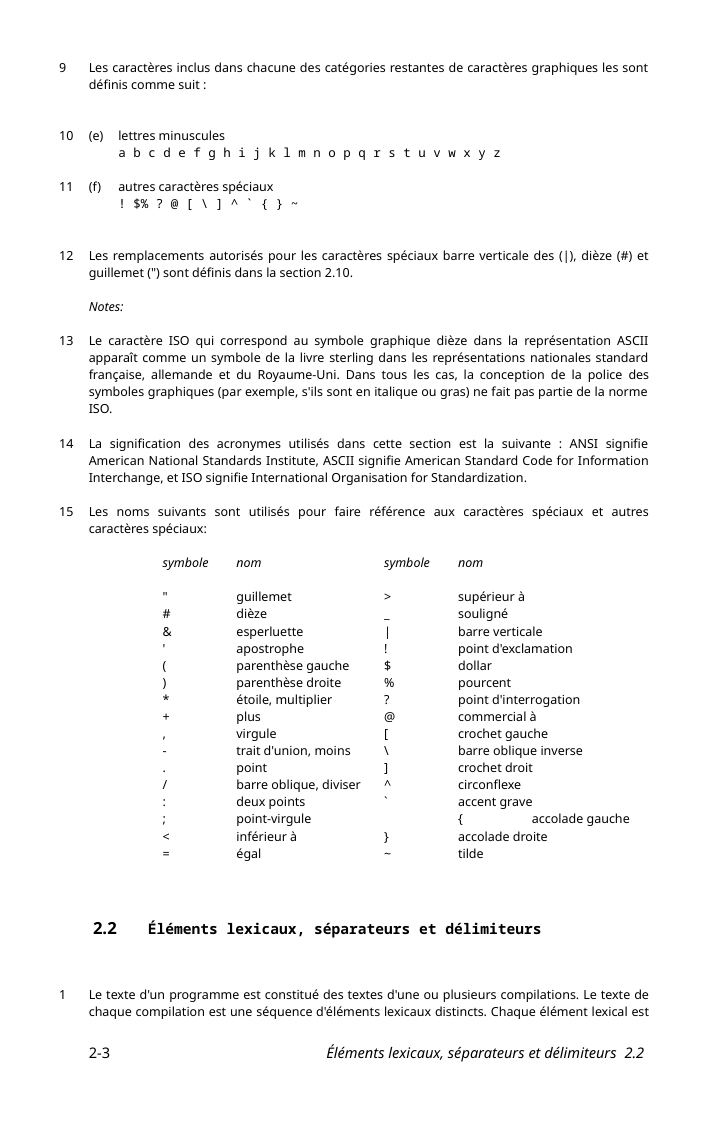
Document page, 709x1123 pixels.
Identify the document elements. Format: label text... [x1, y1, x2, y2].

list autres caractères spéciaux [88, 178, 649, 196]
text Le caractère ISO qui correspond au symbole graphique dièze dans la représentation ASCII apparaît comme un symbole de la livre sterling dans les représentations nationales standard française, allemande et du Royaume-Uni. Dans tous les cas, la conception de la police des symboles graphiques (par exemple, s'ils sont en italique ou gras) ne fait pas partie de la norme ISO. [88, 332, 649, 418]
text ; point-virgule { accolade gauche [88, 811, 649, 828]
text " guillemet > supérieur à [88, 588, 649, 606]
text : deux points ` accent grave [88, 793, 649, 811]
text Les remplacements autorisés pour les caractères spéciaux barre verticale des (|), dièze (#) et guillemet (") sont définis dans la section 2.10. [88, 247, 649, 281]
text + plus @ commercial à [88, 708, 649, 725]
text < inférieur à } accolade droite [88, 828, 649, 845]
text La signification des acronymes utilisés dans cette section est la suivante : ANSI signifie American National Standards Institute, ASCII signifie American Standard Code for Information Interchange, et ISO signifie International Organisation for Standardization. [88, 435, 649, 486]
subtitle Éléments lexicaux, séparateurs et délimiteurs [88, 917, 649, 939]
text = égal ~ tilde [88, 845, 649, 862]
text Les noms suivants sont utilisés pour faire référence aux caractères spéciaux et autres caractères spéciaux: [88, 503, 649, 537]
text , virgule [ crochet gauche [88, 725, 649, 742]
text Le texte d'un programme est constitué des textes d'une ou plusieurs compilations. Le texte de chaque compilation est une séquence d'éléments lexicaux distincts. Chaque élément lexical est [88, 986, 649, 1020]
text * étoile, multiplier ? point d'interrogation [88, 691, 649, 708]
text ' apostrophe ! point d'exclamation [88, 640, 649, 657]
list lettres minuscules [88, 127, 649, 144]
text . point ] crochet droit [88, 759, 649, 776]
text ) parenthèse droite % pourcent [88, 674, 649, 691]
text Les caractères inclus dans chacune des catégories restantes de caractères graphiques les sont définis comme suit : [88, 59, 649, 93]
text / barre oblique, diviser ^ circonflexe [88, 776, 649, 793]
text Notes: [88, 298, 649, 315]
text ( parenthèse gauche $ dollar [88, 657, 649, 674]
text & esperluette | barre verticale [88, 623, 649, 640]
text - trait d'union, moins \ barre oblique inverse [88, 742, 649, 759]
text symbole nom symbole nom [88, 554, 649, 571]
text a b c d e f g h i j k l m n o p q r s t u v w x y z [88, 144, 649, 161]
text # dièze _ souligné [88, 606, 649, 623]
text ! $% ? @ [ \ ] ^ ` { } ~ [88, 196, 649, 213]
